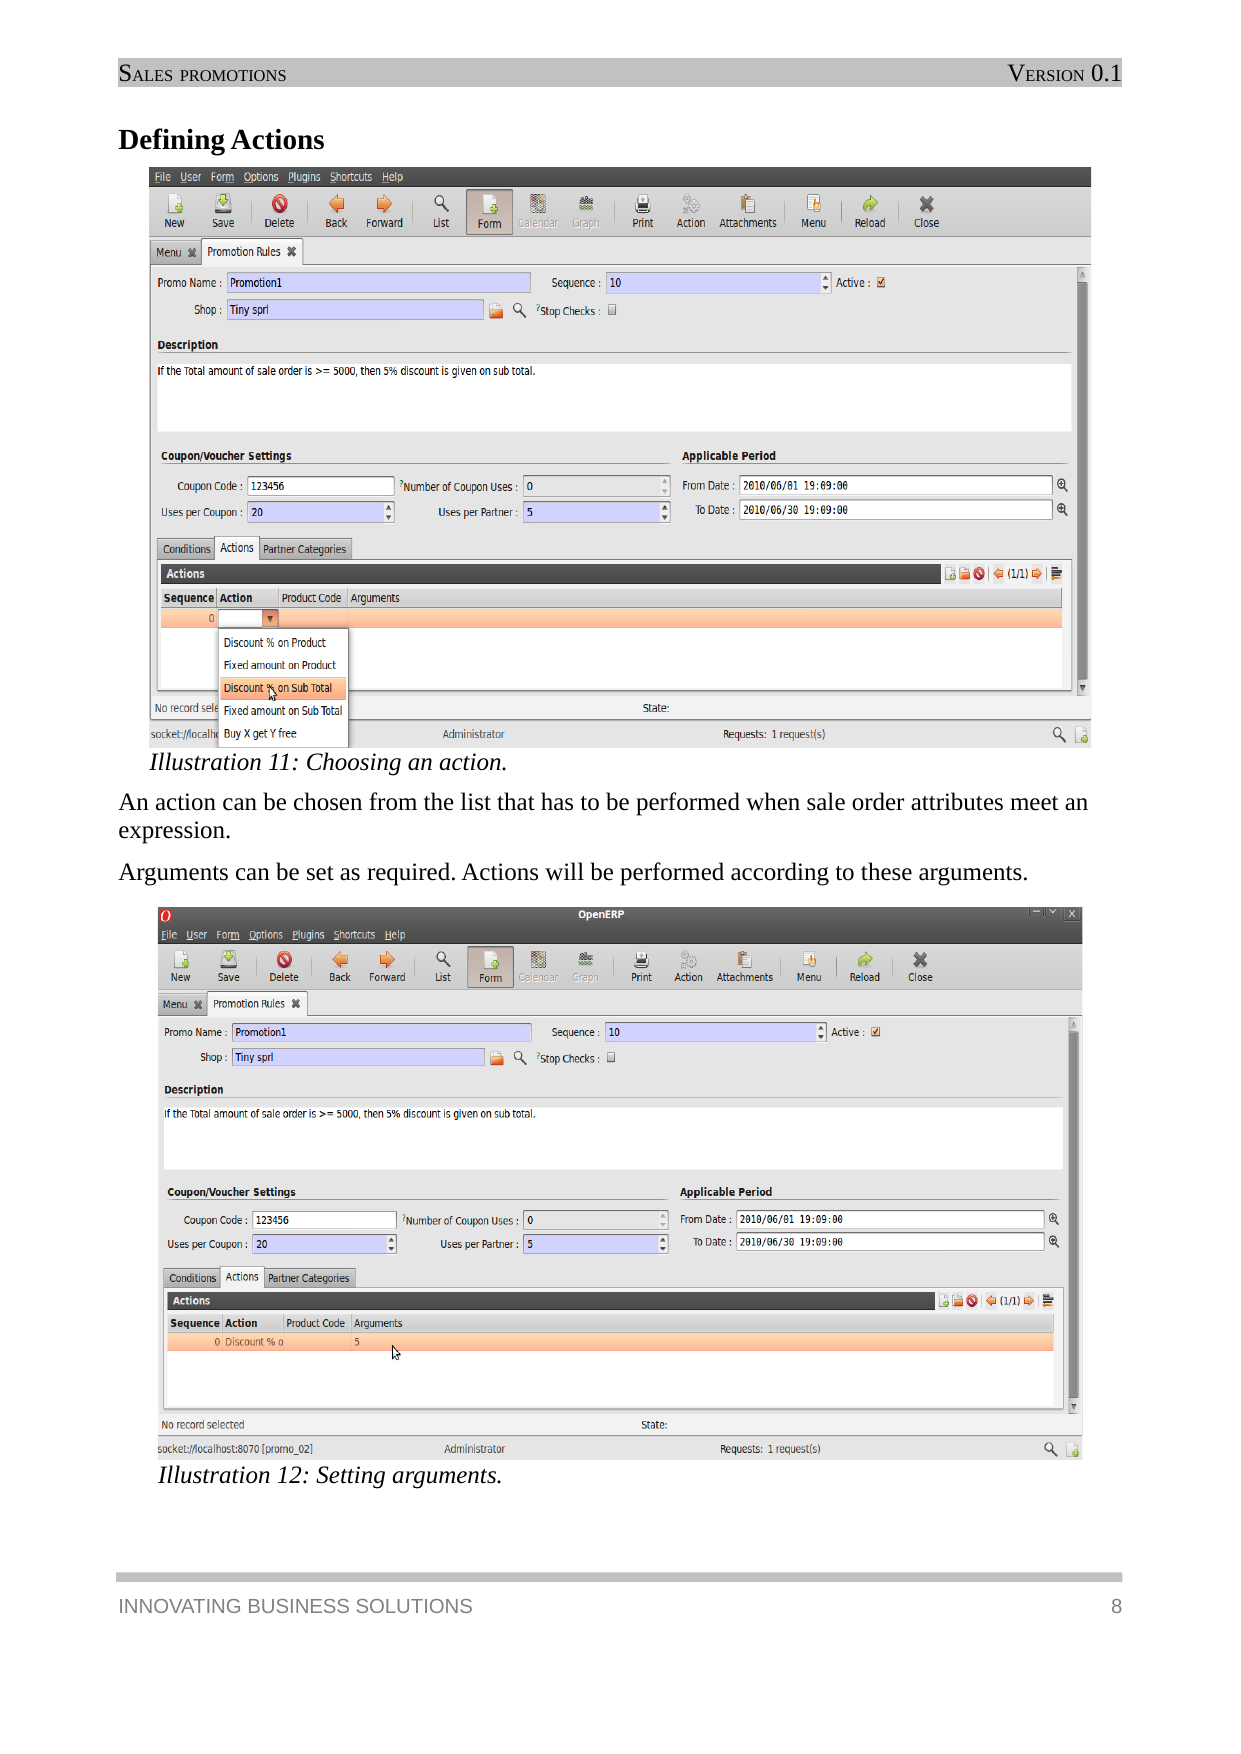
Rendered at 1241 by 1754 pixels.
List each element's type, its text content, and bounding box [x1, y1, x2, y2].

text Illustration 12: Setting arguments. [158, 1460, 1082, 1489]
text Arguments can be set as required. Actions will be performed according to these arguments. [118, 857, 1122, 885]
text An action can be chosen from the list that has to be performed when sale order attributes meet an expression. [118, 168, 1122, 844]
picture [149, 167, 1092, 748]
text Illustration 11: Choosing an action. [149, 748, 1091, 776]
text Defining Actions [118, 122, 1122, 155]
picture [157, 907, 1083, 1460]
